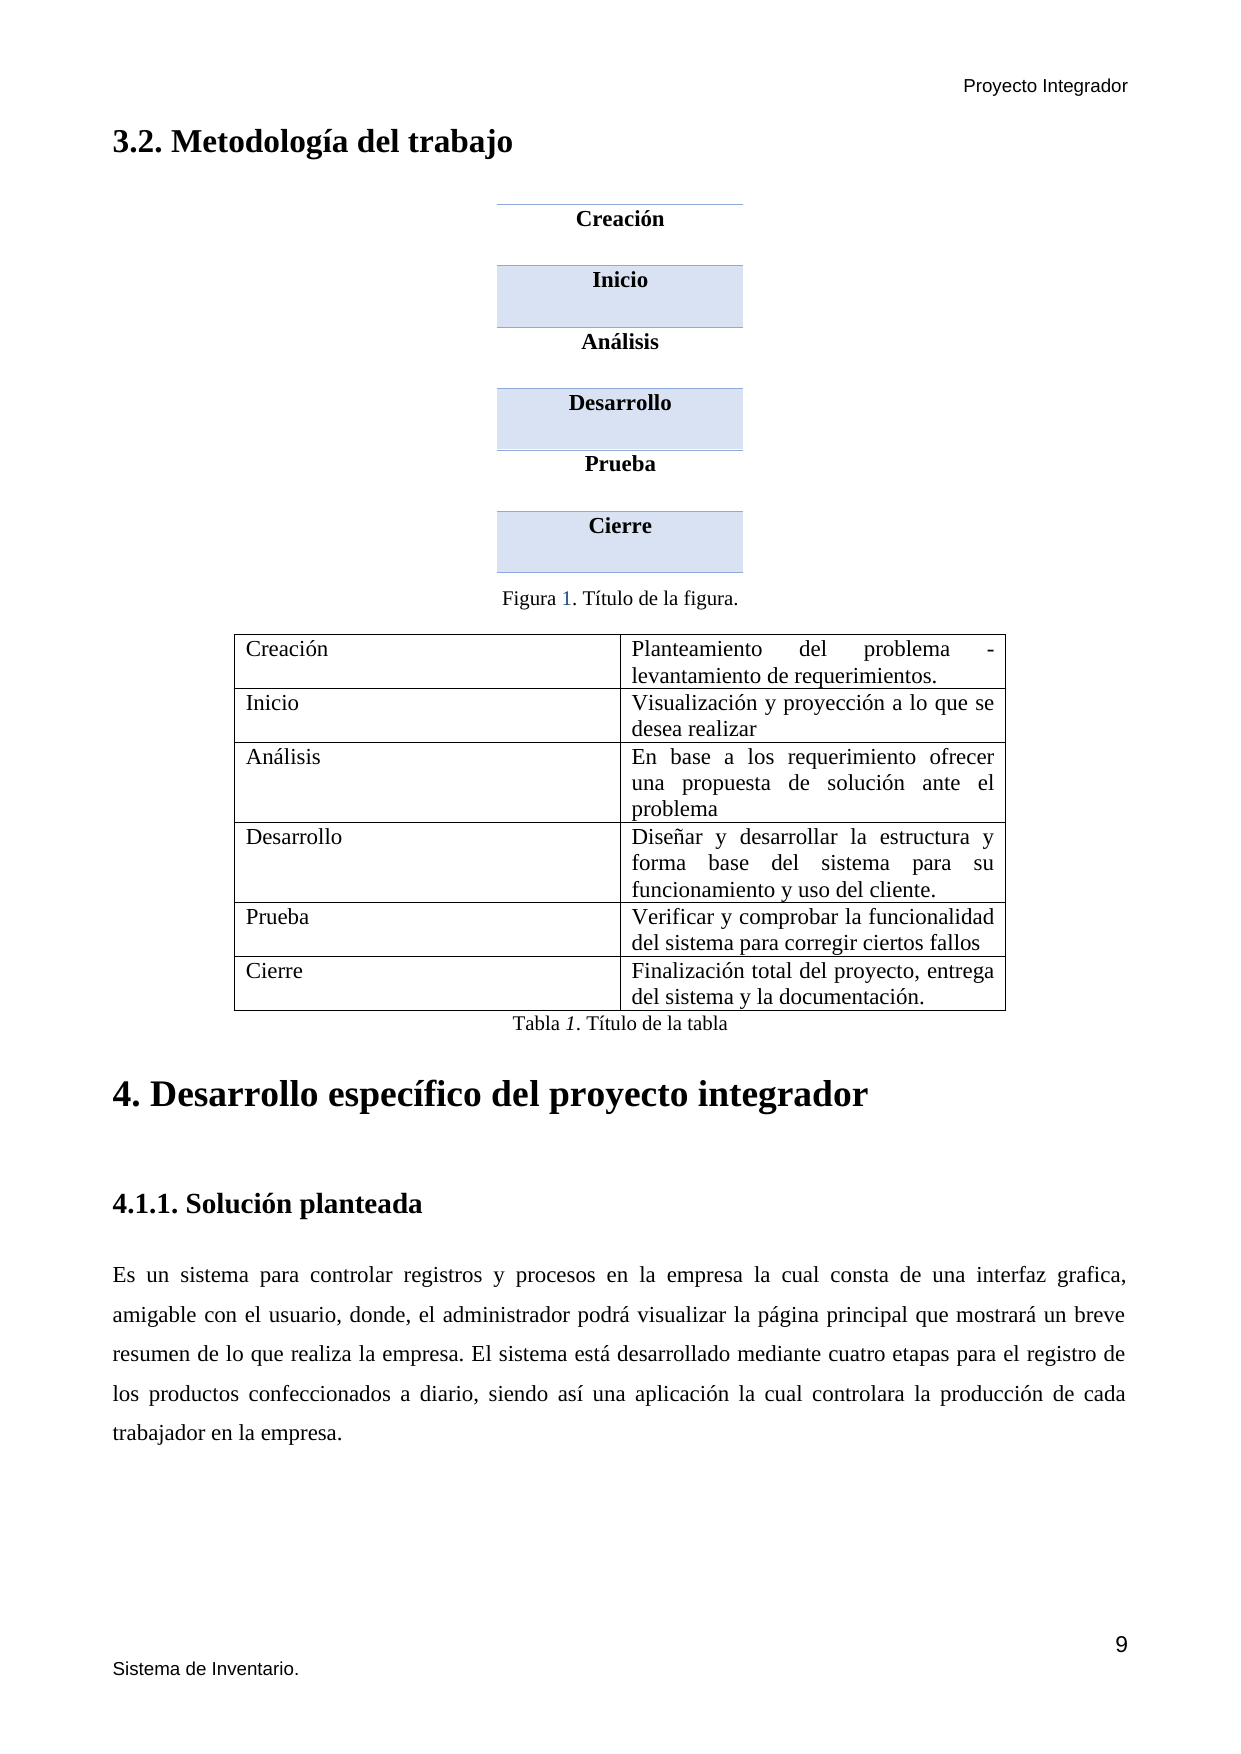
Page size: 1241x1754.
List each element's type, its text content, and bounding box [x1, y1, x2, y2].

table_cell Prueba [235, 903, 620, 956]
table_header Creación [497, 205, 743, 265]
table_header Creación [235, 635, 620, 688]
subtitle 4. Desarrollo específico del proyecto integrador [112, 1072, 1128, 1115]
table_cell Análisis [235, 743, 620, 822]
table_cell Análisis [497, 328, 743, 388]
table_cell Inicio [235, 689, 620, 742]
subtitle 4.1.1. Solución planteada [112, 1186, 1128, 1220]
table_cell En base a los requerimiento ofrecer una propuesta de solución ante el problema [621, 743, 1005, 822]
table_cell Desarrollo [235, 823, 620, 902]
table_cell Verificar y comprobar la funcionalidad del sistema para corregir ciertos fallos [621, 903, 1005, 956]
table_cell Desarrollo [497, 389, 743, 449]
table_cell Finalización total del proyecto, entrega del sistema y la documentación. [621, 957, 1005, 1009]
table_cell Prueba [497, 451, 743, 511]
text Es un sistema para controlar registros y procesos en la empresa la cual consta de una interfaz grafica, amigable con el usuario, donde, el administrador podrá visualizar la página principal que mostrará un breve resumen de lo que realiza la empresa. El sistema está desarrollado mediante cuatro etapas para el registro de los productos confeccionados a diario, siendo así una aplicación la cual controlara la producción de cada trabajador en la empresa. [112, 1262, 1128, 1446]
table_cell Inicio [497, 266, 743, 327]
subtitle 3.2. Metodología del trabajo [112, 122, 1128, 160]
text Tabla 1. Título de la tabla [112, 1011, 1128, 1034]
table_cell Cierre [497, 512, 743, 572]
table_cell Cierre [235, 957, 620, 1009]
table_cell Visualización y proyección a lo que se desea realizar [621, 689, 1005, 742]
text Figura 1. Título de la figura. [112, 586, 1128, 610]
table_header Planteamiento del problema - levantamiento de requerimientos. [621, 635, 1005, 688]
table_cell Diseñar y desarrollar la estructura y forma base del sistema para su funcionamiento y uso del cliente. [621, 823, 1005, 902]
